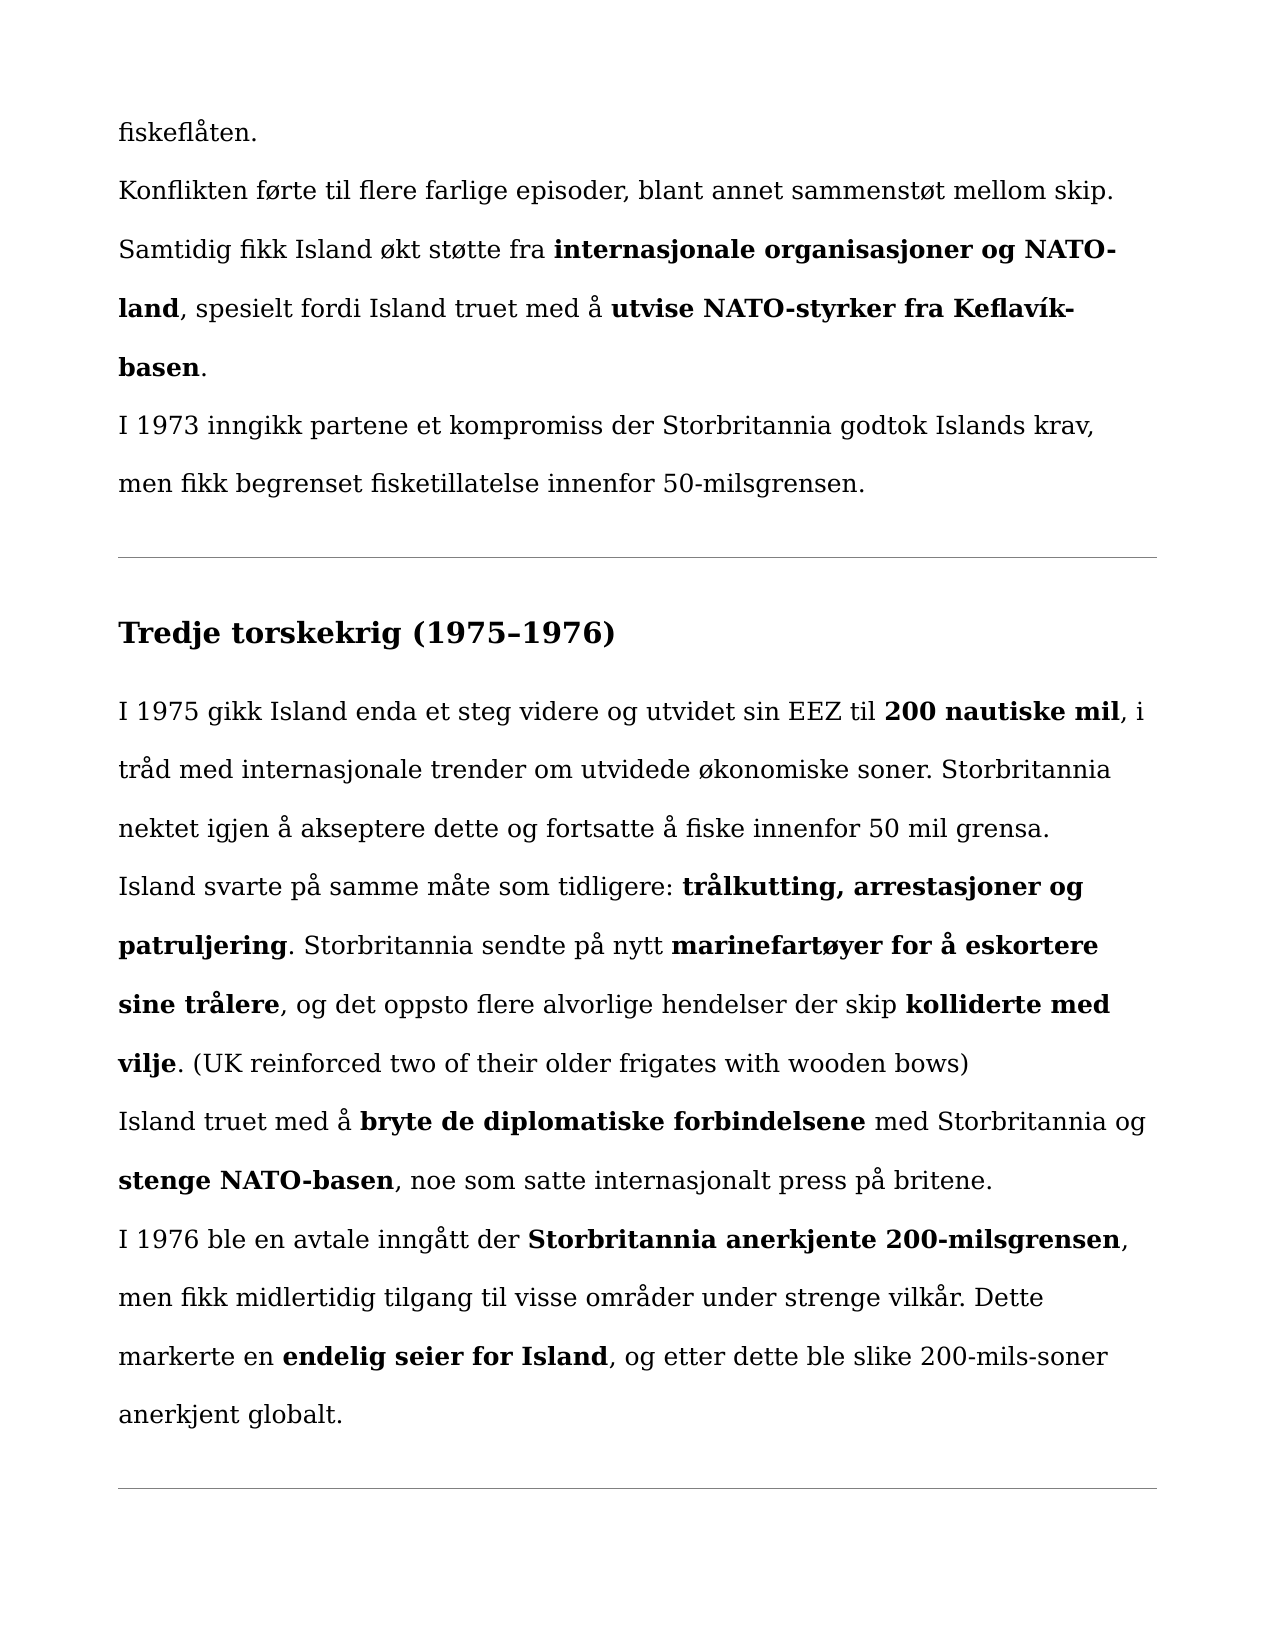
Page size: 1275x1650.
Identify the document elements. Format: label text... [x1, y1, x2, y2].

subtitle Tredje torskekrig (1975–1976) [118, 616, 1157, 650]
text I 1975 gikk Island enda et steg videre og utvidet sin EEZ til 200 nautiske mil, i tråd med internasjonale trender om utvidede økonomiske soner. Storbritannia nektet igjen å akseptere dette og fortsatte å fiske innenfor 50 mil grensa. Island svarte på samme måte som tidligere: trålkutting, arrestasjoner og patruljering. Storbritannia sendte på nytt marinefartøyer for å eskortere sine trålere, og det oppsto flere alvorlige hendelser der skip kolliderte med vilje. (UK reinforced two of their older frigates with wooden bows) Island truet med å bryte de diplomatiske forbindelsene med Storbritannia og stenge NATO-basen, noe som satte internasjonalt press på britene. I 1976 ble en avtale inngått der Storbritannia anerkjente 200-milsgrensen, men fikk midlertidig tilgang til visse områder under strenge vilkår. Dette markerte en endelig seier for Island, og etter dette ble slike 200-mils-soner anerkjent globalt. [118, 697, 1157, 1430]
text fiskeflåten. Konflikten førte til flere farlige episoder, blant annet sammenstøt mellom skip. Samtidig fikk Island økt støtte fra internasjonale organisasjoner og NATO-land, spesielt fordi Island truet med å utvise NATO-styrker fra Keflavík-basen. I 1973 inngikk partene et kompromiss der Storbritannia godtok Islands krav, men fikk begrenset fisketillatelse innenfor 50-milsgrensen. [118, 118, 1157, 498]
